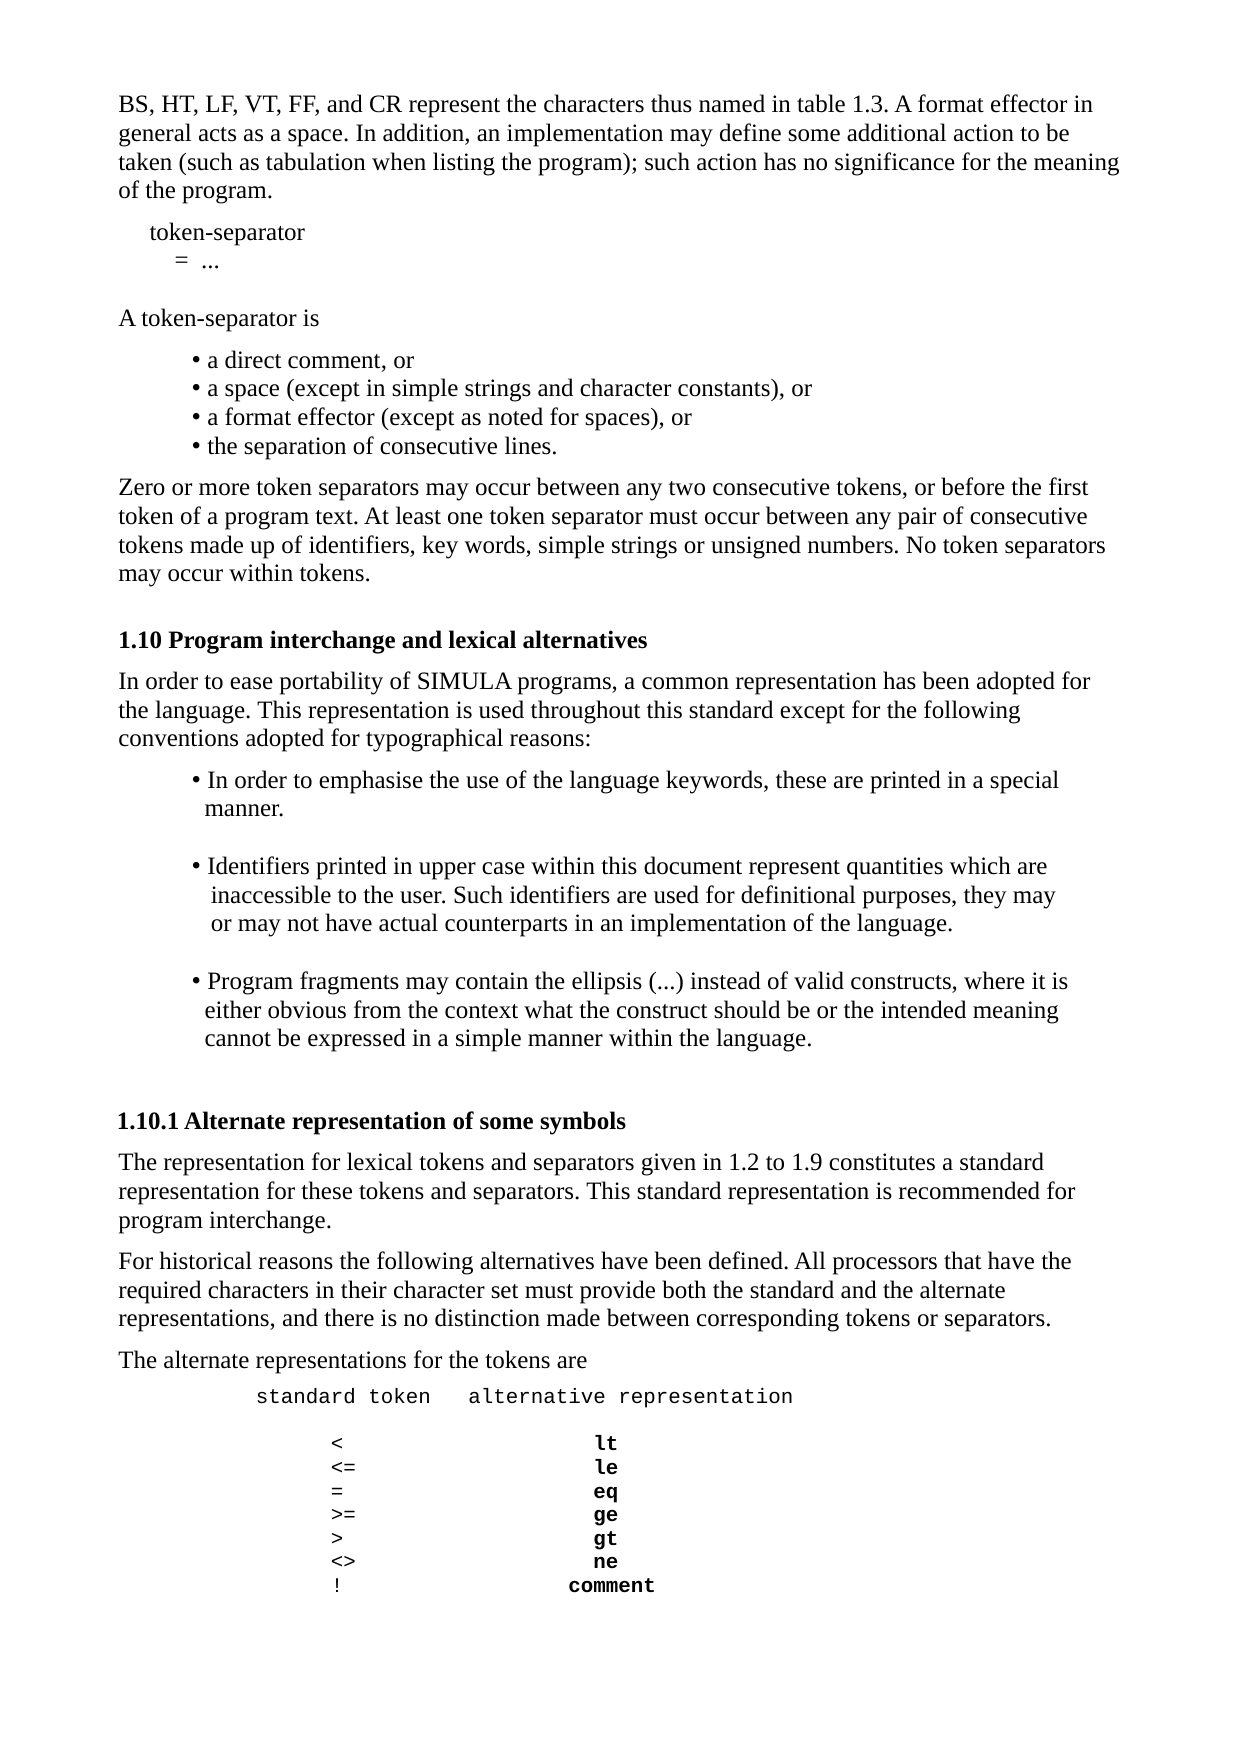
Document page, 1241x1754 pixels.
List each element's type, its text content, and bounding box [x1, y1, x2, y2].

subtitle 1.10 Program interchange and lexical alternatives [118, 625, 1122, 653]
list or may not have actual counterparts in an implementation of the language. [118, 908, 1122, 937]
text ! comment [118, 1575, 1122, 1599]
list either obvious from the context what the construct should be or the intended meaning [118, 995, 1122, 1023]
text For historical reasons the following alternatives have been defined. All processors that have the required characters in their character set must provide both the standard and the alternate representations, and there is no distinction made between corresponding tokens or separators. [118, 1246, 1122, 1332]
list a space (except in simple strings and character constants), or [118, 373, 1122, 402]
list a format effector (except as noted for spaces), or [118, 402, 1122, 431]
text BS, HT, LF, VT, FF, and CR represent the characters thus named in table 1.3. A format effector in general acts as a space. In addition, an implementation may define some additional action to be taken (such as tabulation when listing the program); such action has no significance for the meaning of the program. [118, 89, 1122, 204]
text token-separator [118, 217, 1122, 245]
text <> ne [118, 1552, 1122, 1575]
list Program fragments may contain the ellipsis (...) instead of valid constructs, where it is [118, 966, 1122, 995]
list In order to emphasise the use of the language keywords, these are printed in a special [118, 765, 1122, 793]
text = ... [118, 245, 1122, 274]
list inaccessible to the user. Such identifiers are used for definitional purposes, they may [118, 880, 1122, 908]
list the separation of consecutive lines. [118, 431, 1122, 460]
text The alternate representations for the tokens are [118, 1345, 1122, 1373]
list cannot be expressed in a simple manner within the language. [118, 1023, 1122, 1052]
list manner. [118, 793, 1122, 822]
text standard token alternative representation [118, 1386, 1122, 1410]
subtitle 1.10.1 Alternate representation of some symbols [117, 1106, 1122, 1135]
text In order to ease portability of SIMULA programs, a common representation has been adopted for the language. This representation is used throughout this standard except for the following conventions adopted for typographical reasons: [118, 666, 1122, 752]
text >= ge [118, 1504, 1122, 1528]
text = eq [118, 1481, 1122, 1504]
text Zero or more token separators may occur between any two consecutive tokens, or before the first token of a program text. At least one token separator must occur between any pair of consecutive tokens made up of identifiers, key words, simple strings or unsigned numbers. No token separators may occur within tokens. [118, 472, 1122, 587]
list a direct comment, or [118, 345, 1122, 373]
text > gt [118, 1528, 1122, 1552]
text A token-separator is [118, 303, 1122, 332]
text <= le [118, 1457, 1122, 1481]
text < lt [118, 1433, 1122, 1457]
list Identifiers printed in upper case within this document represent quantities which are [118, 851, 1122, 880]
text The representation for lexical tokens and separators given in 1.2 to 1.9 constitutes a standard representation for these tokens and separators. This standard representation is recommended for program interchange. [118, 1147, 1122, 1233]
